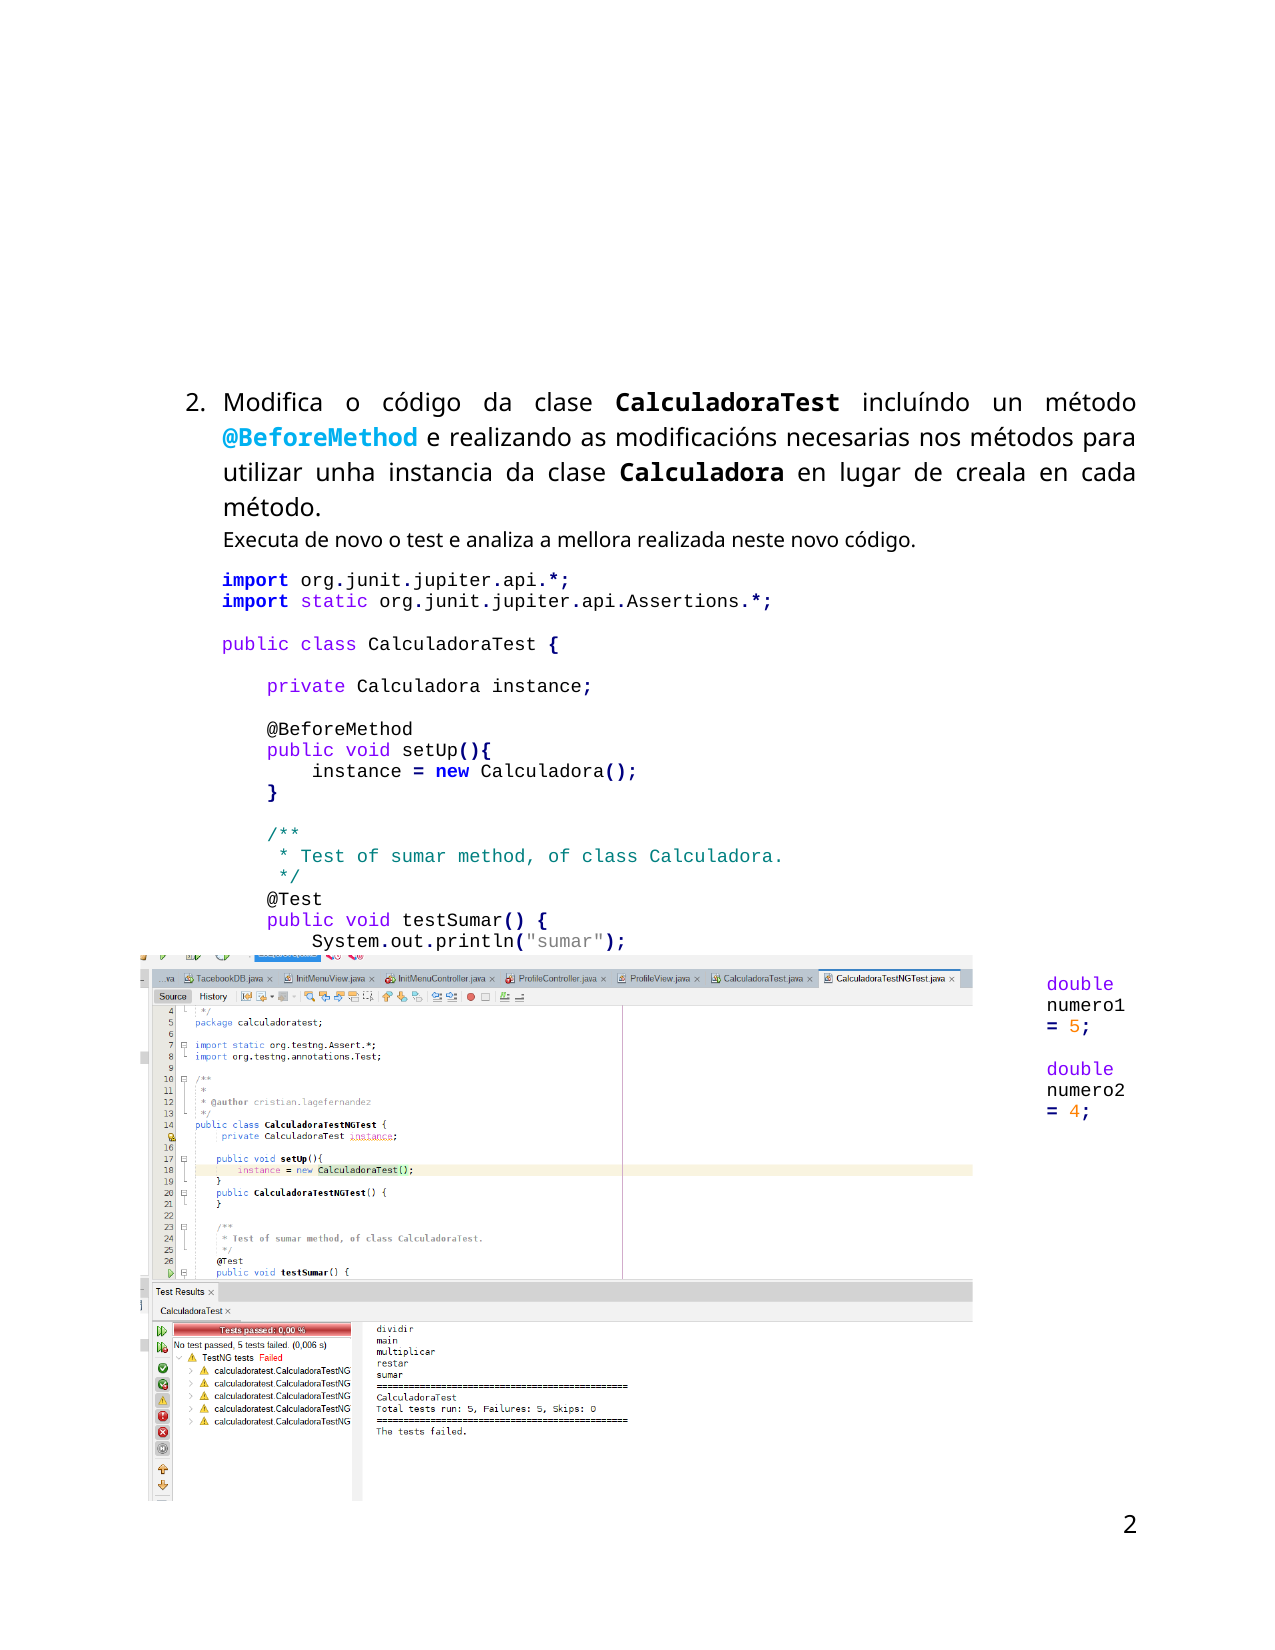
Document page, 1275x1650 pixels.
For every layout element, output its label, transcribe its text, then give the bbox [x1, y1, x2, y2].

text instance = new Calculadora(); [222, 762, 1137, 783]
text /** [222, 826, 1137, 847]
text System.out.println("sumar"); [222, 932, 1137, 953]
text public class CalculadoraTest { [222, 634, 1137, 656]
picture [140, 955, 973, 1501]
text double numero2 = 4; [973, 1038, 1137, 1123]
text */ [222, 868, 1137, 889]
text public void setUp(){ [222, 741, 1137, 762]
text } [222, 783, 1137, 804]
list Modifica o código da clase CalculadoraTest incluíndo un método @BeforeMethod e realizando as modificacións necesarias nos métodos para utilizar unha instancia da clase Calculadora en lugar de creala en cada método. Executa de novo o test e analiza a mellora realizada neste novo código. [185, 385, 1137, 553]
text double numero1 = 5; [222, 953, 1137, 1038]
text @Test [222, 889, 1137, 911]
text public void testSumar() { [222, 911, 1137, 932]
text private Calculadora instance; [222, 677, 1137, 698]
text @BeforeMethod [222, 719, 1137, 741]
text import static org.junit.jupiter.api.Assertions.*; [222, 592, 1137, 613]
text import org.junit.jupiter.api.*; [222, 571, 1137, 592]
text * Test of sumar method, of class Calculadora. [222, 847, 1137, 868]
